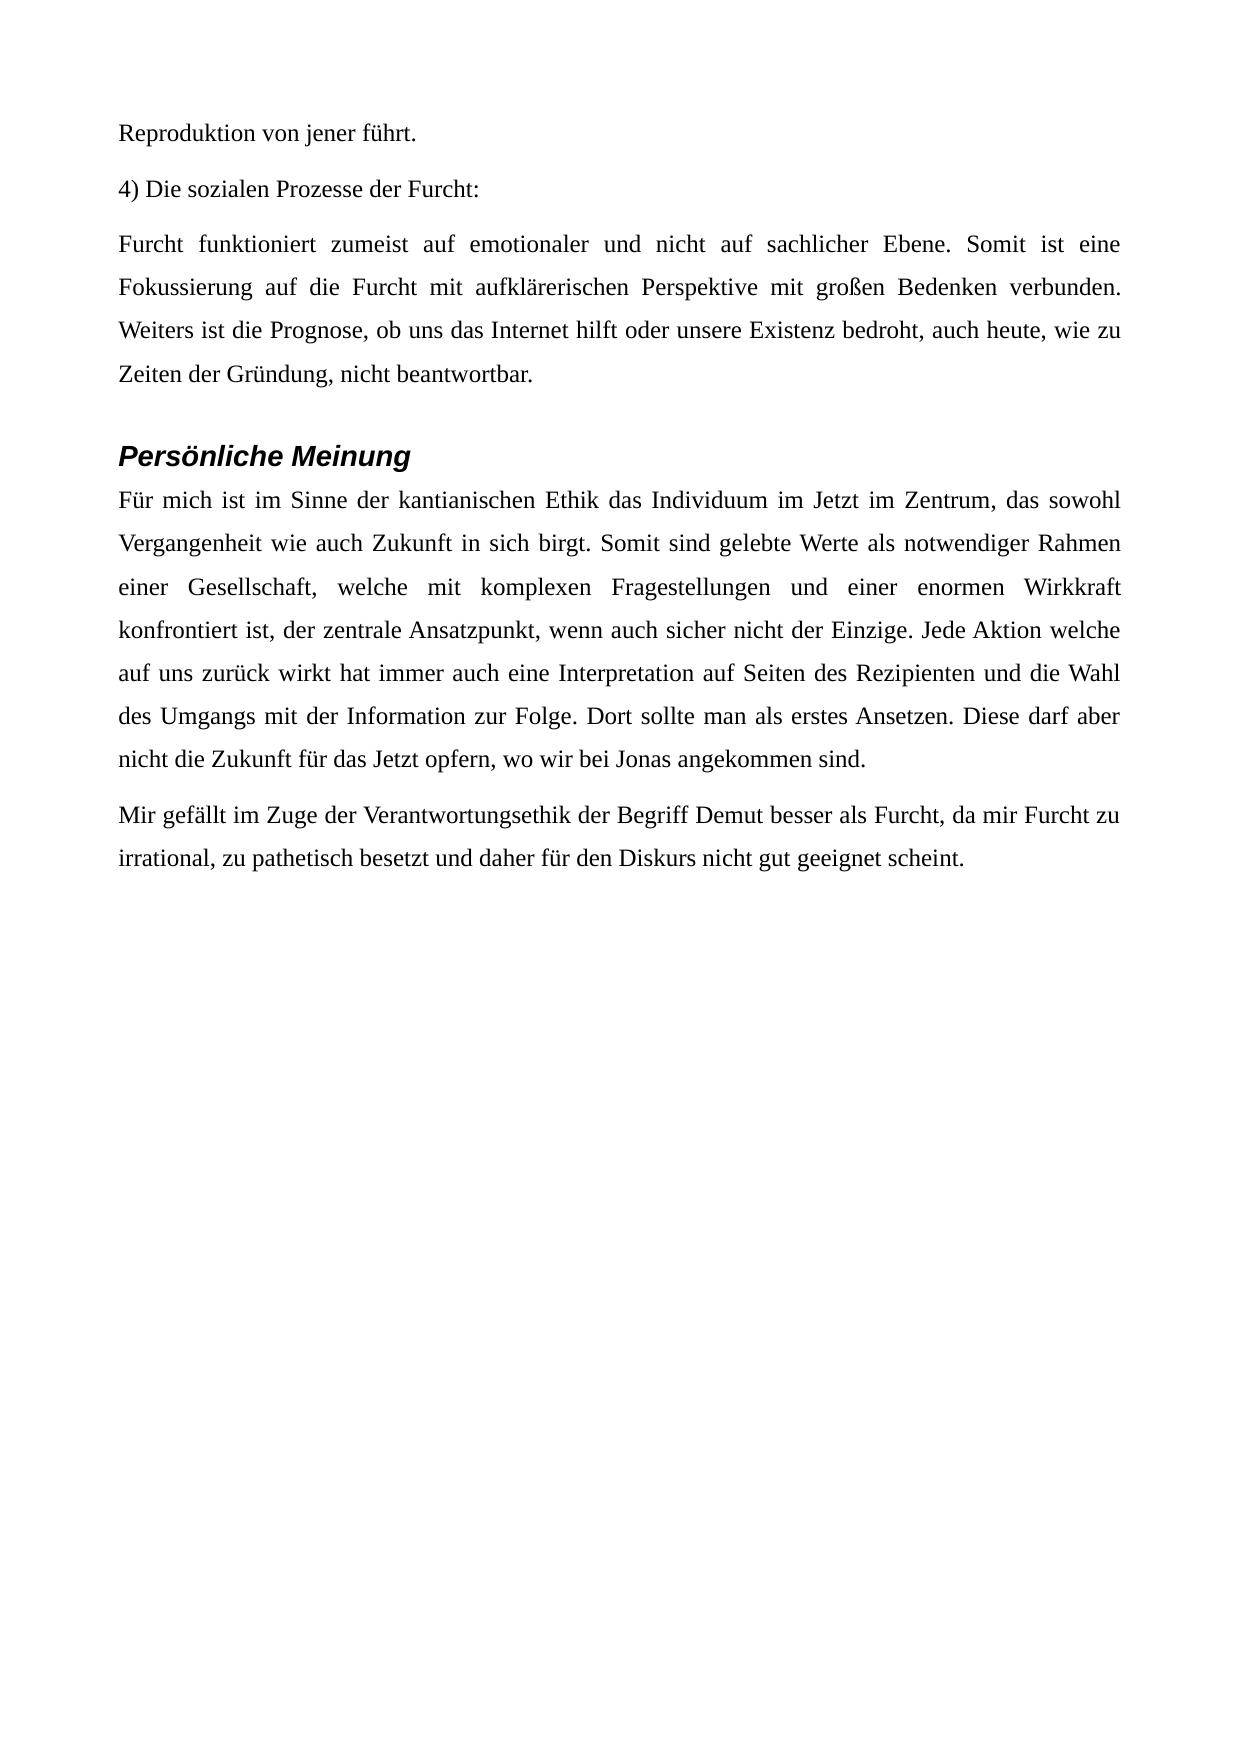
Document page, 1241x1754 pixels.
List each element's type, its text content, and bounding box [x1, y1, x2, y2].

text Mir gefällt im Zuge der Verantwortungsethik der Begriff Demut besser als Furcht, da mir Furcht zu irrational, zu pathetisch besetzt und daher für den Diskurs nicht gut geeignet scheint. [118, 800, 1122, 872]
text Reproduktion von jener führt. [118, 118, 1122, 147]
text 4) Die sozialen Prozesse der Furcht: [118, 174, 1122, 202]
text Für mich ist im Sinne der kantianischen Ethik das Individuum im Jetzt im Zentrum, das sowohl Vergangenheit wie auch Zukunft in sich birgt. Somit sind gelebte Werte als notwendiger Rahmen einer Gesellschaft, welche mit komplexen Fragestellungen und einer enormen Wirkkraft konfrontiert ist, der zentrale Ansatzpunkt, wenn auch sicher nicht der Einzige. Jede Aktion welche auf uns zurück wirkt hat immer auch eine Interpretation auf Seiten des Rezipienten und die Wahl des Umgangs mit der Information zur Folge. Dort sollte man als erstes Ansetzen. Diese darf aber nicht die Zukunft für das Jetzt opfern, wo wir bei Jonas angekommen sind. [118, 485, 1122, 773]
text Furcht funktioniert zumeist auf emotionaler und nicht auf sachlicher Ebene. Somit ist eine Fokussierung auf die Furcht mit aufklärerischen Perspektive mit großen Bedenken verbunden. Weiters ist die Prognose, ob uns das Internet hilft oder unsere Existenz bedroht, auch heute, wie zu Zeiten der Gründung, nicht beantwortbar. [118, 229, 1122, 387]
subtitle Persönliche Meinung [118, 439, 1122, 473]
